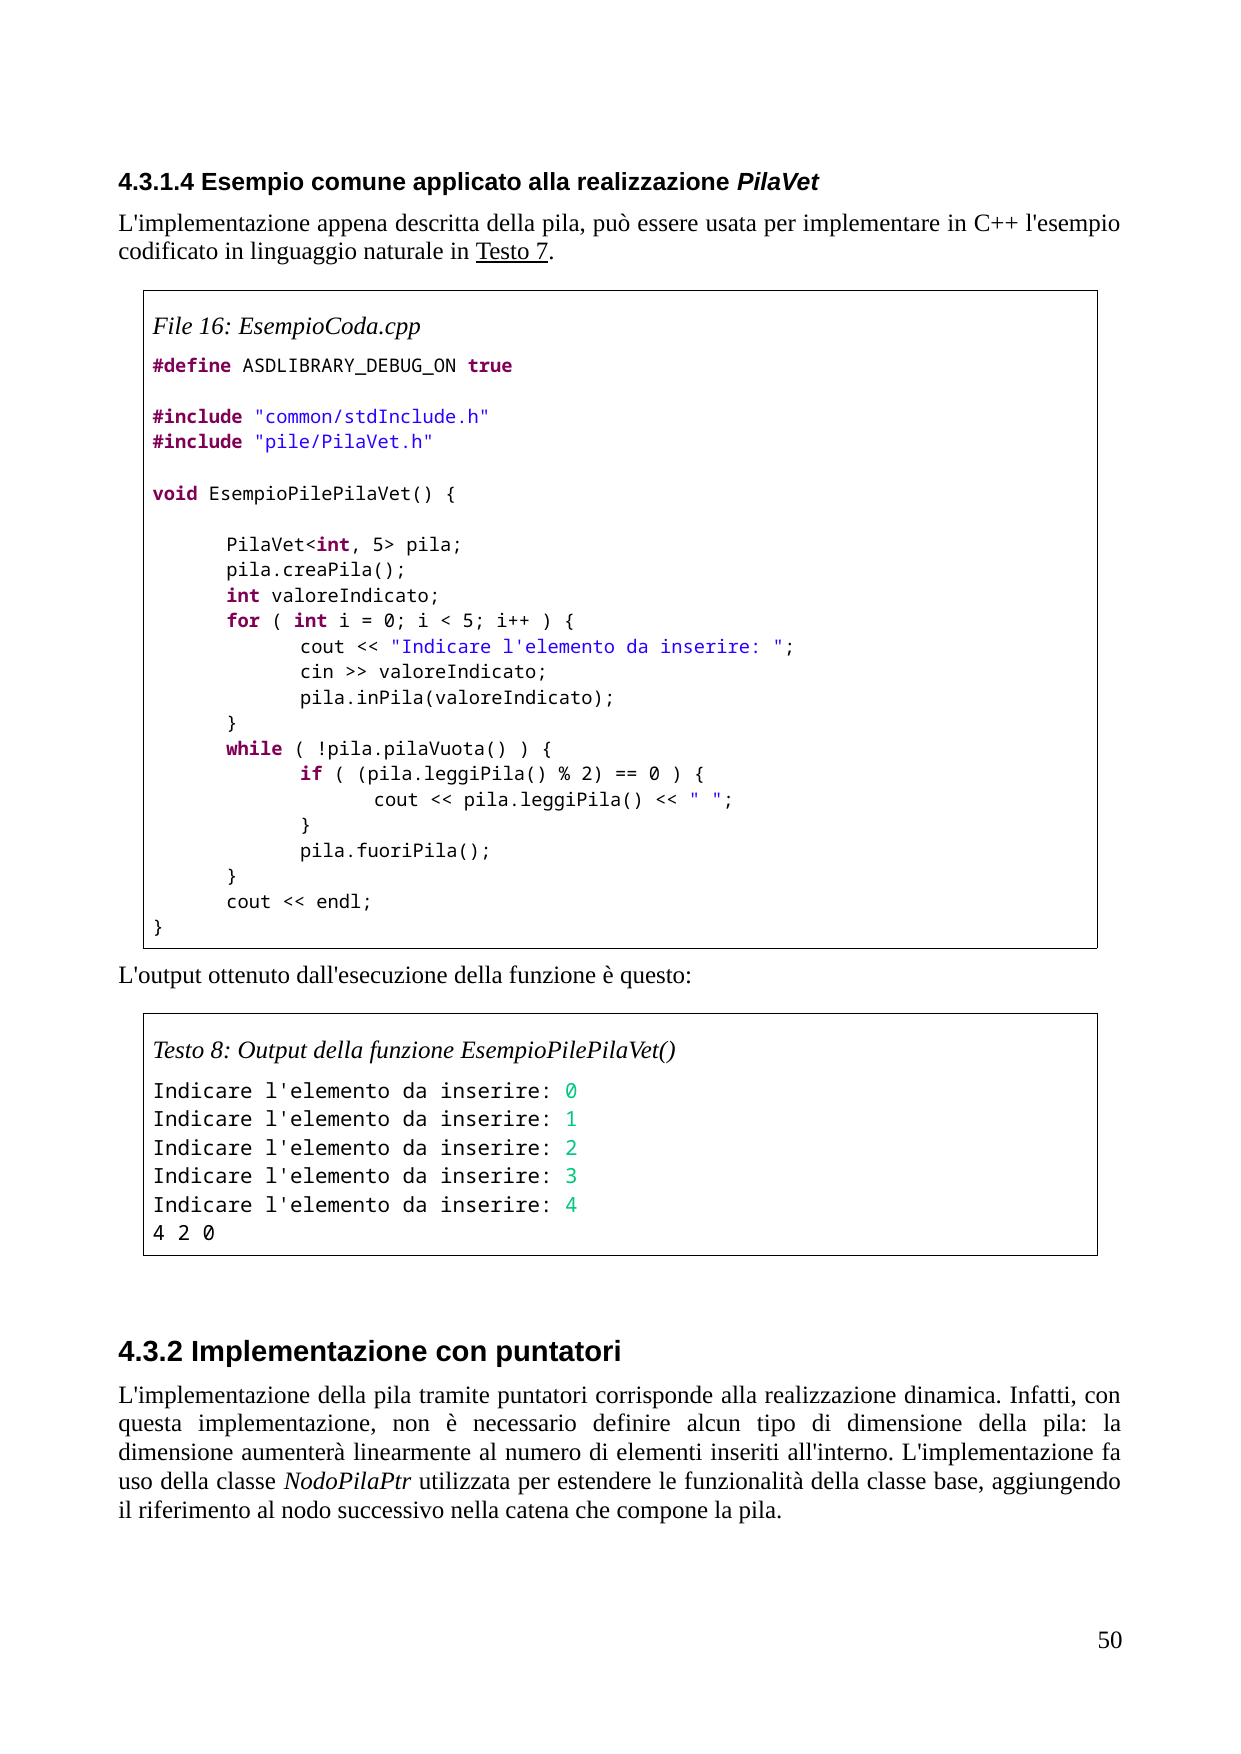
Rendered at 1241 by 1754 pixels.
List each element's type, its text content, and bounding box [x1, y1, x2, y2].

text cout << "Indicare l'elemento da inserire: "; [152, 633, 1088, 658]
text cout << endl; [152, 888, 1088, 914]
text L'implementazione appena descritta della pila, può essere usata per implementare in C++ l'esempio codificato in linguaggio naturale in Testo 7. [118, 208, 1122, 265]
text } [152, 709, 1088, 735]
subtitle 4.3.1.4 Esempio comune applicato alla realizzazione PilaVet [118, 167, 1122, 195]
text for ( int i = 0; i < 5; i++ ) { [152, 607, 1088, 633]
text } [152, 914, 1088, 939]
text pila.fuoriPila(); [152, 837, 1088, 863]
text L'output ottenuto dall'esecuzione della funzione è questo: [118, 278, 1122, 989]
text #define ASDLIBRARY_DEBUG_ON true [152, 352, 1088, 378]
text Indicare l'elemento da inserire: 3 [152, 1161, 1088, 1190]
text Indicare l'elemento da inserire: 1 [152, 1104, 1088, 1133]
text } [152, 863, 1088, 888]
text #include "pile/PilaVet.h" [152, 429, 1088, 454]
text #include "common/stdInclude.h" [152, 403, 1088, 429]
text while ( !pila.pilaVuota() ) { [152, 735, 1088, 761]
text File 16: EsempioCoda.cpp [152, 311, 1088, 340]
text PilaVet<int, 5> pila; [152, 531, 1088, 556]
text pila.inPila(valoreIndicato); [152, 684, 1088, 709]
text void EsempioPilePilaVet() { [152, 480, 1088, 505]
text Indicare l'elemento da inserire: 0 [152, 1076, 1088, 1104]
text int valoreIndicato; [152, 582, 1088, 607]
text Indicare l'elemento da inserire: 4 [152, 1190, 1088, 1218]
text L'implementazione della pila tramite puntatori corrisponde alla realizzazione dinamica. Infatti, con questa implementazione, non è necessario definire alcun tipo di dimensione della pila: la dimensione aumenterà linearmente al numero di elementi inseriti all'interno. L'implementazione fa uso della classe NodoPilaPtr utilizzata per estendere le funzionalità della classe base, aggiungendo il riferimento al nodo successivo nella catena che compone la pila. [118, 1380, 1122, 1523]
text 4 2 0 [152, 1218, 1088, 1247]
text Indicare l'elemento da inserire: 2 [152, 1133, 1088, 1161]
text cout << pila.leggiPila() << " "; [152, 786, 1088, 812]
text if ( (pila.leggiPila() % 2) == 0 ) { [152, 761, 1088, 786]
text } [152, 812, 1088, 837]
text cin >> valoreIndicato; [152, 658, 1088, 684]
subtitle 4.3.2 Implementazione con puntatori [118, 1334, 1122, 1367]
text pila.creaPila(); [152, 556, 1088, 582]
text Testo 8: Output della funzione EsempioPilePilaVet() [152, 1035, 1088, 1063]
